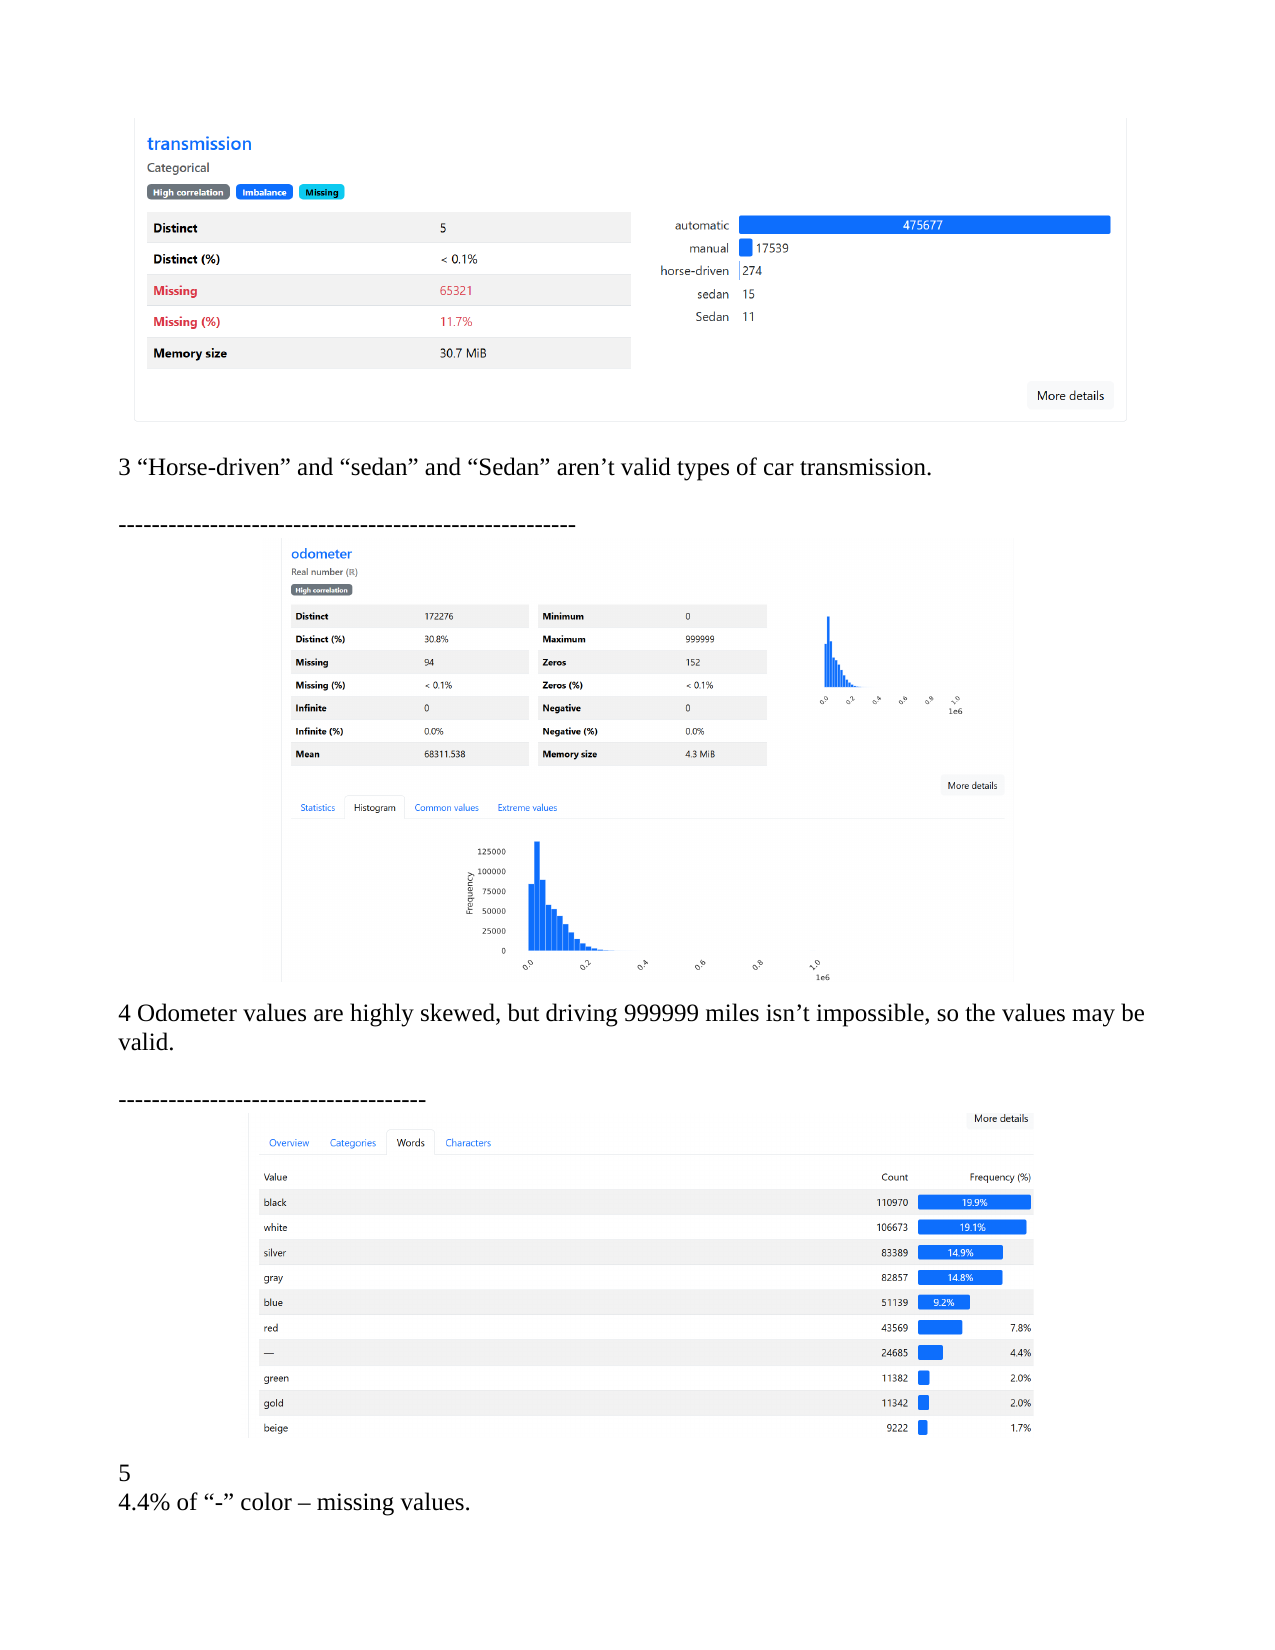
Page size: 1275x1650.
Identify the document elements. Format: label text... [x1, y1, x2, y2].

picture [261, 538, 1014, 982]
picture [118, 118, 1157, 424]
text ------------------------------------- [118, 1084, 1157, 1113]
picture [241, 1113, 1034, 1438]
text ------------------------------------------------------- [118, 509, 1157, 538]
text 3 “Horse-driven” and “sedan” and “Sedan” aren’t valid types of car transmission. [118, 452, 1157, 481]
text 5 4.4% of “-” color – missing values. [118, 1458, 1157, 1516]
text 4 Odometer values are highly skewed, but driving 999999 miles isn’t impossible, so the values may be valid. [118, 998, 1157, 1056]
